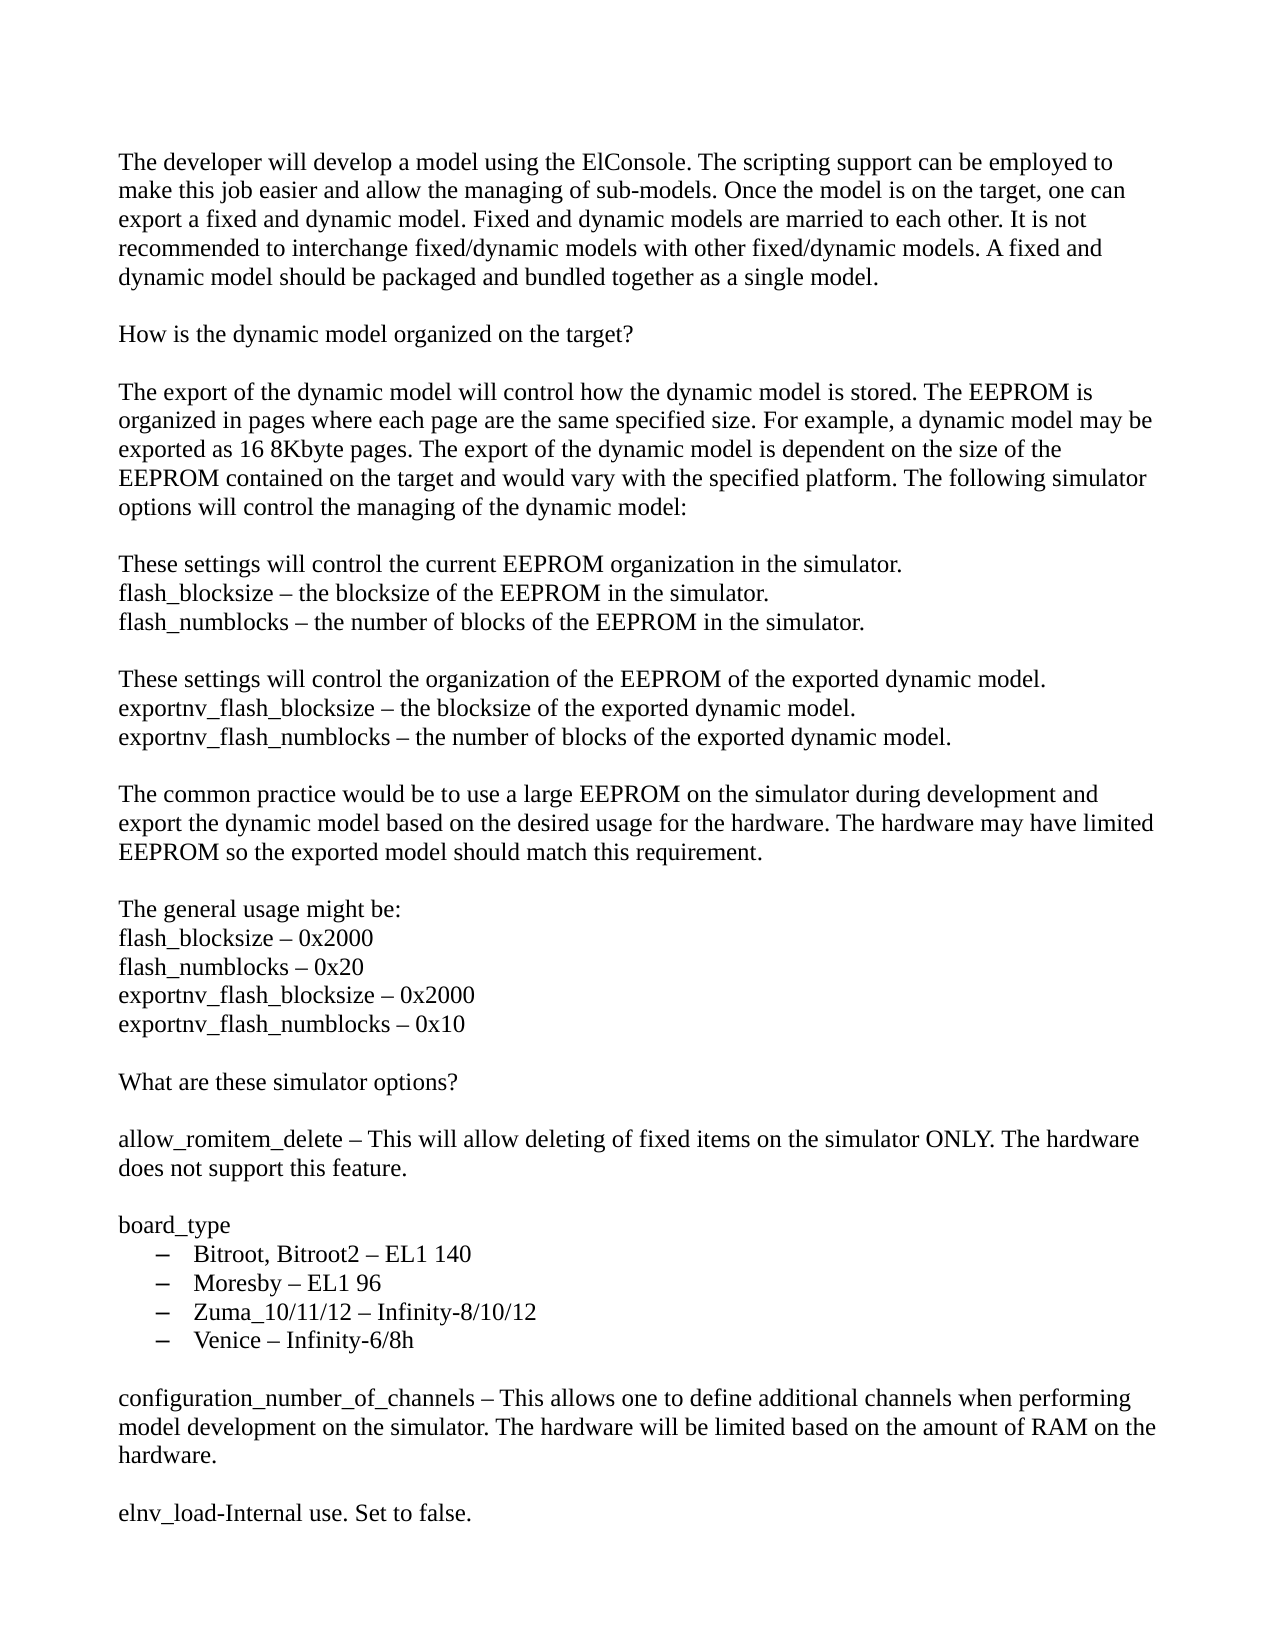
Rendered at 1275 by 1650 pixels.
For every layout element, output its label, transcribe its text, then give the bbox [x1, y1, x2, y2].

text exportnv_flash_numblocks – the number of blocks of the exported dynamic model. [118, 722, 1157, 751]
text flash_blocksize – the blocksize of the EEPROM in the simulator. [118, 578, 1157, 607]
text flash_blocksize – 0x2000 [118, 923, 1157, 952]
text exportnv_flash_numblocks – 0x10 [118, 1009, 1157, 1038]
text The developer will develop a model using the ElConsole. The scripting support can be employed to make this job easier and allow the managing of sub-models. Once the model is on the target, one can export a fixed and dynamic model. Fixed and dynamic models are married to each other. It is not recommended to interchange fixed/dynamic models with other fixed/dynamic models. A fixed and dynamic model should be packaged and bundled together as a single model. [118, 147, 1157, 291]
text exportnv_flash_blocksize – 0x2000 [118, 981, 1157, 1009]
text The export of the dynamic model will control how the dynamic model is stored. The EEPROM is organized in pages where each page are the same specified size. For example, a dynamic model may be exported as 16 8Kbyte pages. The export of the dynamic model is dependent on the size of the EEPROM contained on the target and would vary with the specified platform. The following simulator options will control the managing of the dynamic model: [118, 377, 1157, 521]
text What are these simulator options? [118, 1067, 1157, 1096]
list Bitroot, Bitroot2 – EL1 140 [156, 1239, 1157, 1268]
text flash_numblocks – 0x20 [118, 952, 1157, 981]
text flash_numblocks – the number of blocks of the EEPROM in the simulator. [118, 607, 1157, 636]
text allow_romitem_delete – This will allow deleting of fixed items on the simulator ONLY. The hardware does not support this feature. [118, 1124, 1157, 1182]
text These settings will control the current EEPROM organization in the simulator. [118, 549, 1157, 578]
text The general usage might be: [118, 894, 1157, 923]
text model development on the simulator. The hardware will be limited based on the amount of RAM on the hardware. [118, 1412, 1157, 1469]
text exportnv_flash_blocksize – the blocksize of the exported dynamic model. [118, 693, 1157, 722]
text How is the dynamic model organized on the target? [118, 319, 1157, 348]
text board_type [118, 1211, 1157, 1239]
text The common practice would be to use a large EEPROM on the simulator during development and export the dynamic model based on the desired usage for the hardware. The hardware may have limited EEPROM so the exported model should match this requirement. [118, 779, 1157, 866]
text elnv_load-Internal use. Set to false. [118, 1498, 1157, 1527]
text configuration_number_of_channels – This allows one to define additional channels when performing [118, 1383, 1157, 1412]
list Moresby – EL1 96 [156, 1268, 1157, 1297]
text These settings will control the organization of the EEPROM of the exported dynamic model. [118, 664, 1157, 693]
list Venice – Infinity-6/8h [156, 1326, 1157, 1354]
list Zuma_10/11/12 – Infinity-8/10/12 [156, 1297, 1157, 1326]
